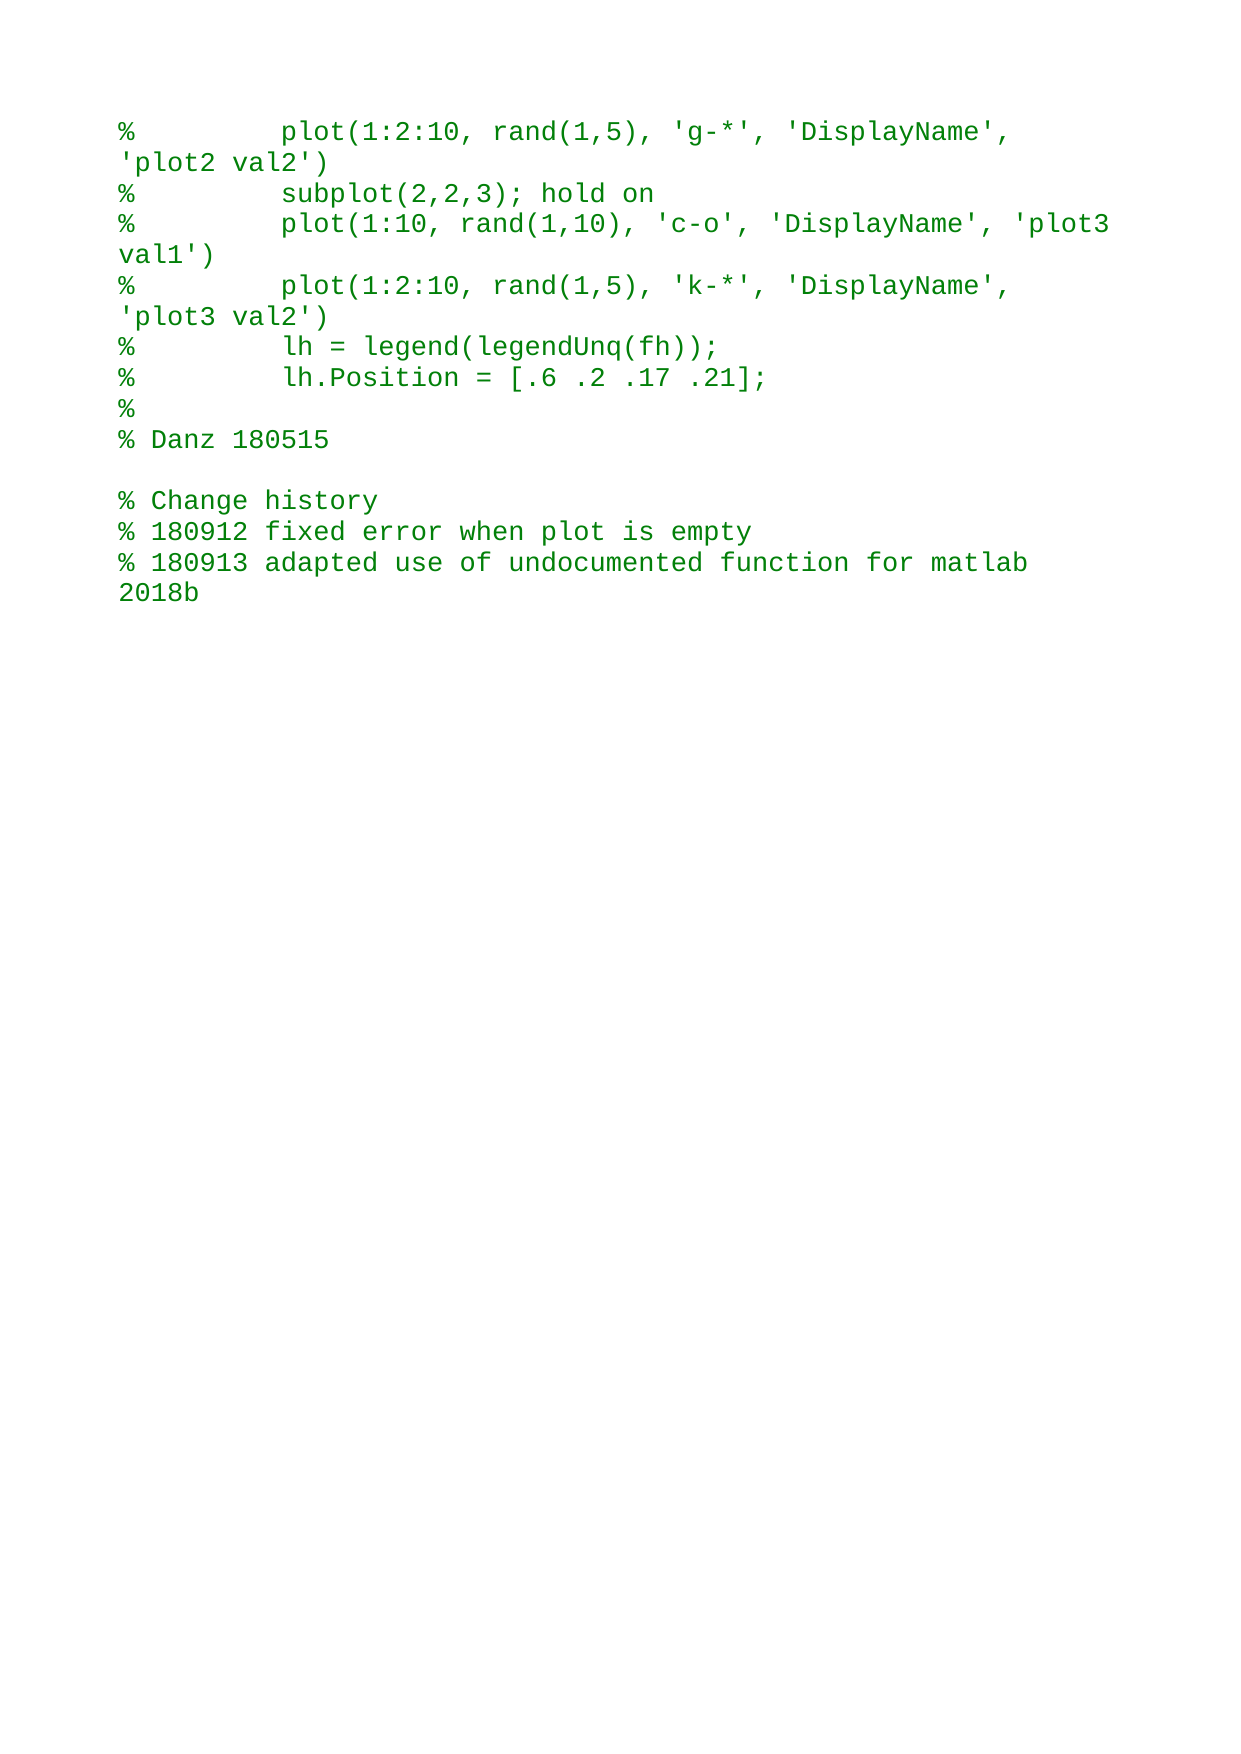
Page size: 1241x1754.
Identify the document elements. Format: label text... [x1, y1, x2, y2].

text % [118, 395, 1122, 425]
text % Change history [118, 487, 1122, 518]
text % lh.Position = [.6 .2 .17 .21]; [118, 364, 1122, 395]
text % plot(1:2:10, rand(1,5), 'g-*', 'DisplayName', 'plot2 val2') [118, 118, 1122, 179]
text % lh = legend(legendUnq(fh)); [118, 333, 1122, 364]
text % 180913 adapted use of undocumented function for matlab 2018b [118, 548, 1122, 610]
text % plot(1:2:10, rand(1,5), 'k-*', 'DisplayName', 'plot3 val2') [118, 272, 1122, 333]
text % plot(1:10, rand(1,10), 'c-o', 'DisplayName', 'plot3 val1') [118, 210, 1122, 272]
text % Danz 180515 [118, 425, 1122, 456]
text % subplot(2,2,3); hold on [118, 179, 1122, 210]
text % 180912 fixed error when plot is empty [118, 518, 1122, 548]
